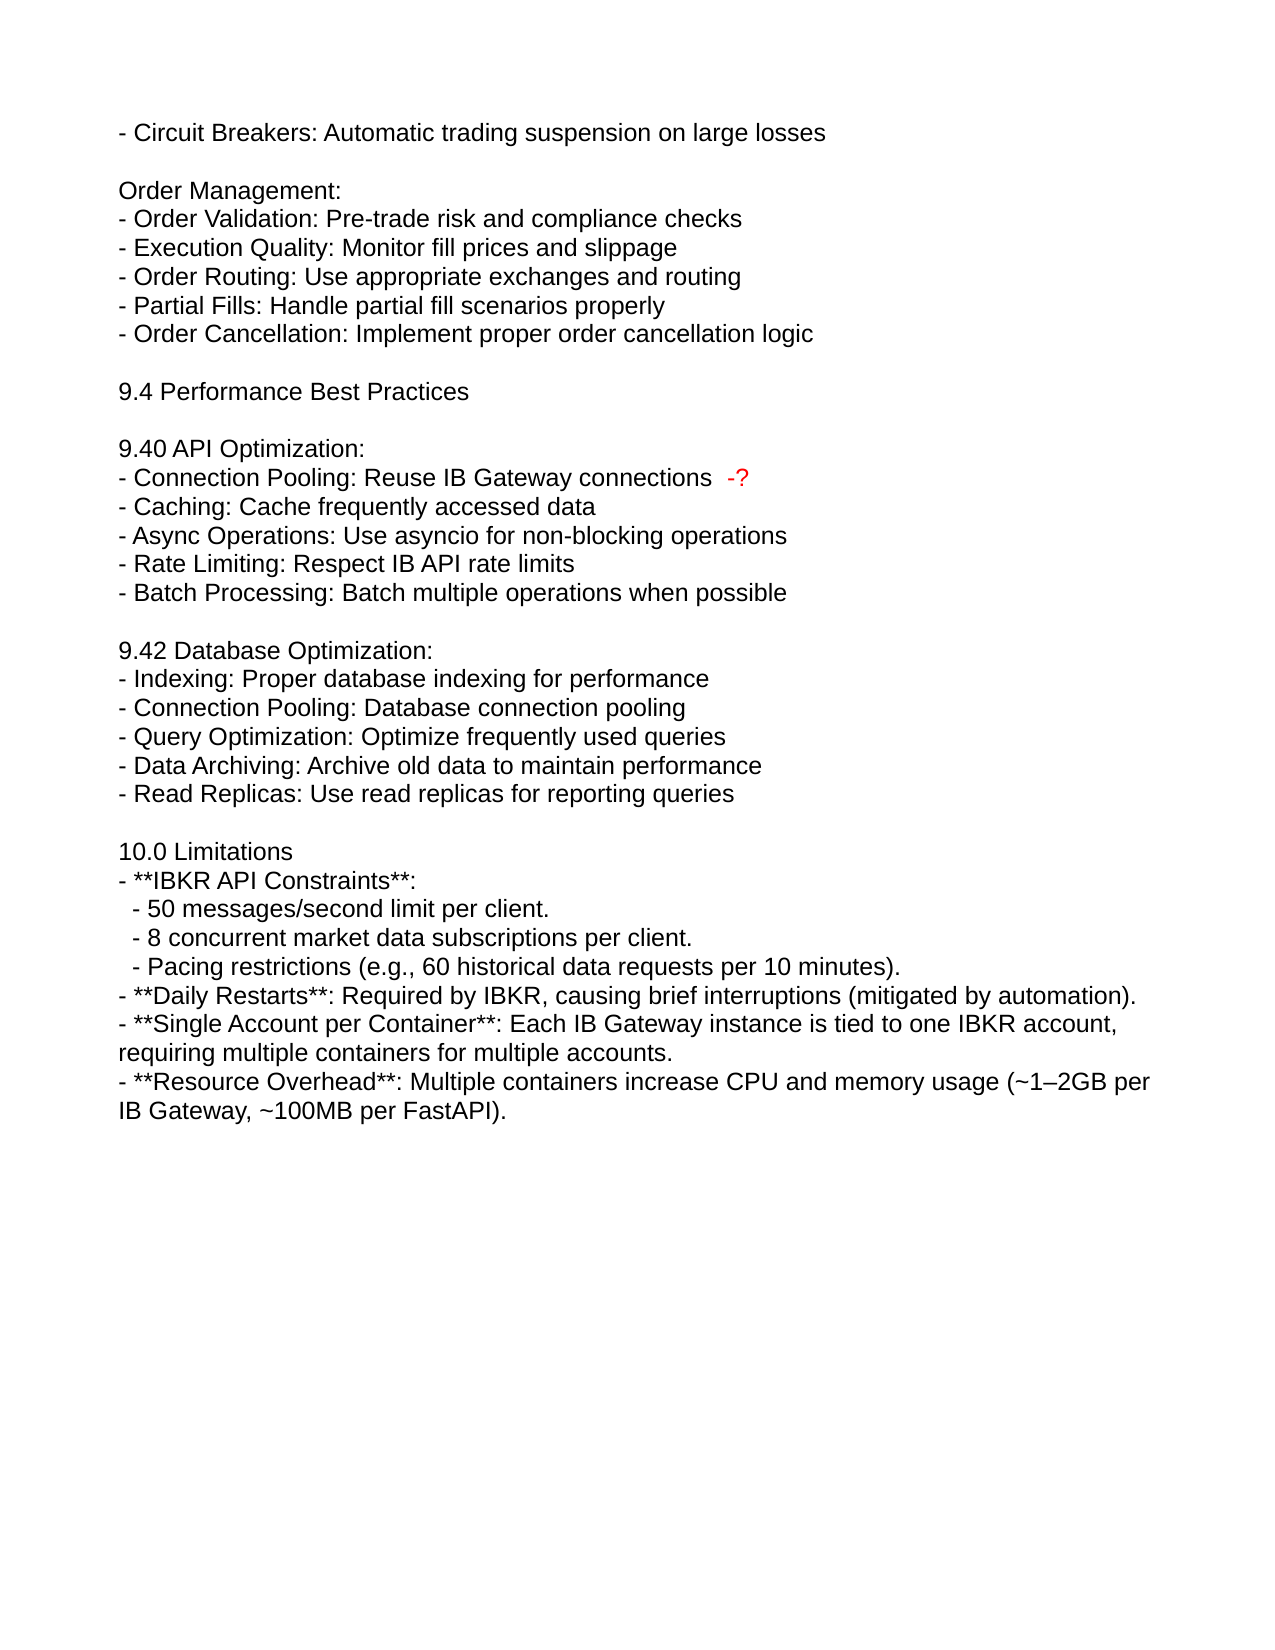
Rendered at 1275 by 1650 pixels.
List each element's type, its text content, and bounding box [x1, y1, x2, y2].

text 10.0 Limitations [118, 837, 1157, 866]
text - 8 concurrent market data subscriptions per client. [118, 923, 1157, 952]
text - Rate Limiting: Respect IB API rate limits [118, 549, 1157, 578]
text 9.40 API Optimization: [118, 434, 1157, 463]
text 9.42 Database Optimization: [118, 636, 1157, 664]
text - Order Cancellation: Implement proper order cancellation logic [118, 319, 1157, 348]
text - **IBKR API Constraints**: [118, 866, 1157, 894]
text - Indexing: Proper database indexing for performance [118, 664, 1157, 693]
text - Read Replicas: Use read replicas for reporting queries [118, 779, 1157, 808]
text - Batch Processing: Batch multiple operations when possible [118, 578, 1157, 607]
text - Execution Quality: Monitor fill prices and slippage [118, 233, 1157, 262]
text - **Single Account per Container**: Each IB Gateway instance is tied to one IBKR account, requiring multiple containers for multiple accounts. [118, 1009, 1157, 1067]
text - Connection Pooling: Database connection pooling [118, 693, 1157, 722]
text - Partial Fills: Handle partial fill scenarios properly [118, 291, 1157, 319]
text 9.4 Performance Best Practices [118, 377, 1157, 406]
text - Order Validation: Pre-trade risk and compliance checks [118, 204, 1157, 233]
text - **Daily Restarts**: Required by IBKR, causing brief interruptions (mitigated by automation). [118, 981, 1157, 1009]
text Order Management: [118, 176, 1157, 204]
text - Caching: Cache frequently accessed data [118, 492, 1157, 521]
text - Order Routing: Use appropriate exchanges and routing [118, 262, 1157, 291]
text - 50 messages/second limit per client. [118, 894, 1157, 923]
text - **Resource Overhead**: Multiple containers increase CPU and memory usage (~1–2GB per IB Gateway, ~100MB per FastAPI). [118, 1067, 1157, 1124]
text - Data Archiving: Archive old data to maintain performance [118, 751, 1157, 779]
text - Query Optimization: Optimize frequently used queries [118, 722, 1157, 751]
text - Pacing restrictions (e.g., 60 historical data requests per 10 minutes). [118, 952, 1157, 981]
text - Connection Pooling: Reuse IB Gateway connections -? [118, 463, 1157, 492]
text - Circuit Breakers: Automatic trading suspension on large losses [118, 118, 1157, 147]
text - Async Operations: Use asyncio for non-blocking operations [118, 521, 1157, 549]
